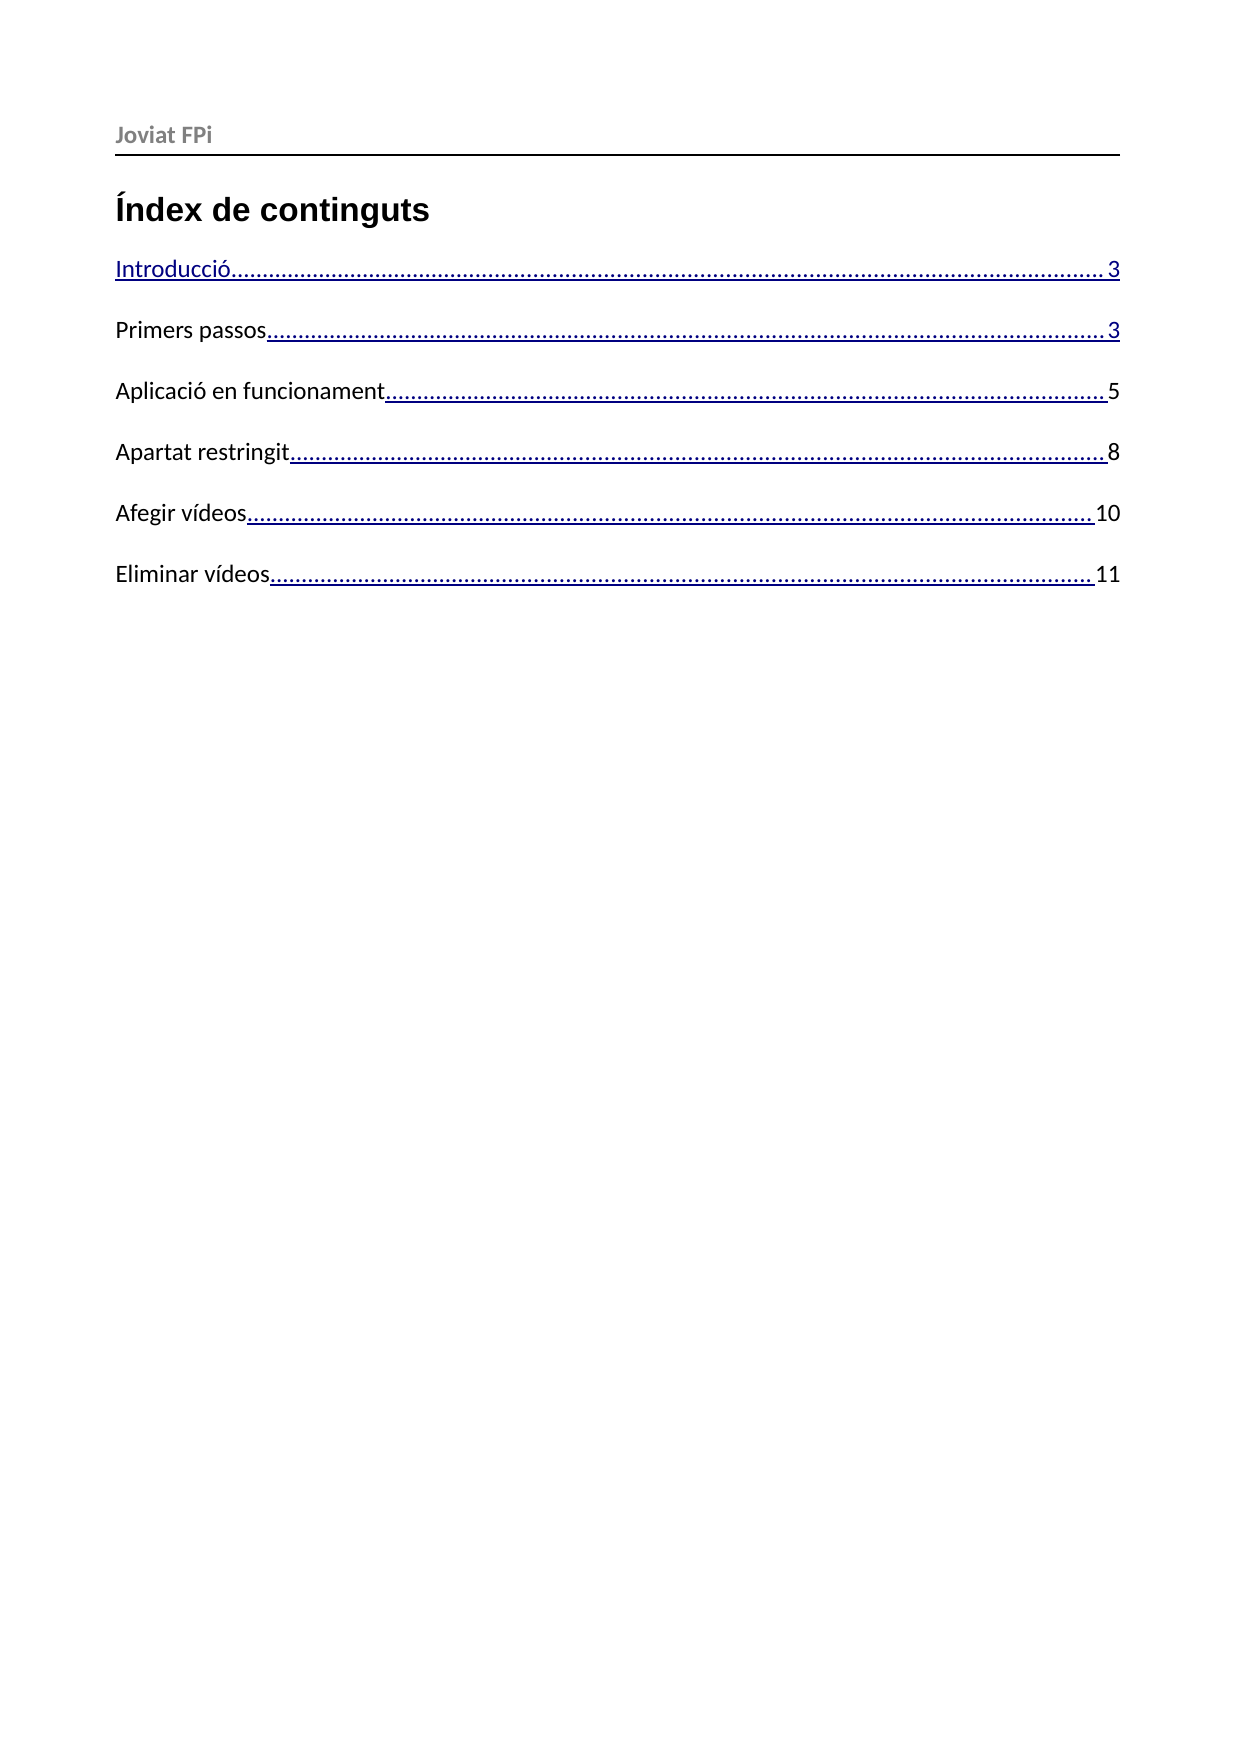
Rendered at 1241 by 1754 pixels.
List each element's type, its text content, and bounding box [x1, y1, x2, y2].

text Afegir vídeos 10 [115, 497, 1120, 528]
text Aplicació en funcionament 5 [115, 375, 1120, 406]
text Eliminar vídeos 11 [115, 558, 1120, 589]
text Apartat restringit 8 [115, 436, 1120, 467]
text Primers passos 3 [115, 314, 1120, 345]
text Introducció 3 [115, 253, 1120, 279]
subtitle Índex de continguts [115, 190, 1120, 228]
